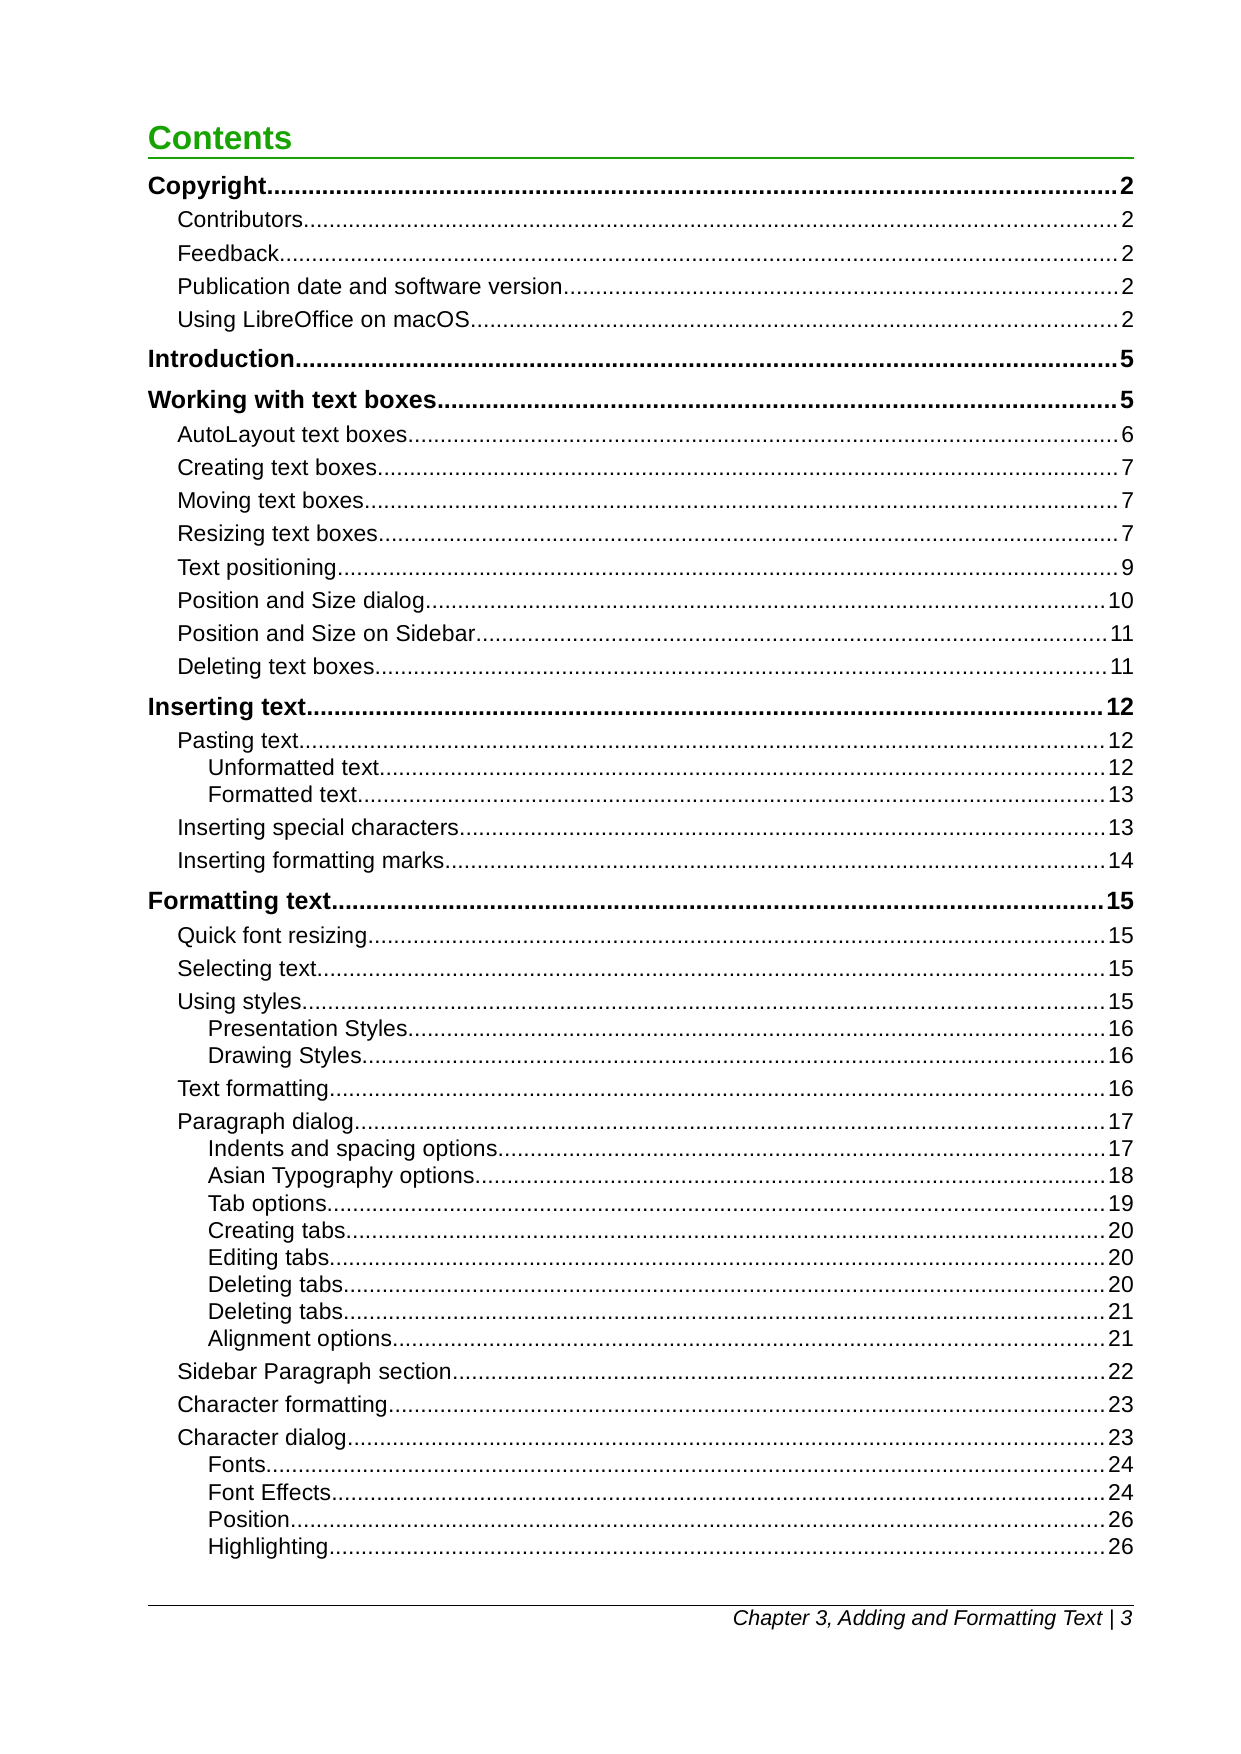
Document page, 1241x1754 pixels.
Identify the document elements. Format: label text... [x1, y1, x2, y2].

text Font Effects 24 [208, 1478, 1134, 1505]
text Creating text boxes 7 [177, 453, 1134, 481]
text Formatting text 15 [148, 886, 1134, 915]
text Publication date and software version 2 [177, 272, 1134, 299]
text Moving text boxes 7 [177, 487, 1134, 514]
text Position and Size dialog 10 [177, 586, 1134, 613]
text Deleting tabs 21 [208, 1297, 1134, 1324]
text Highlighting 26 [208, 1532, 1134, 1559]
text Deleting tabs 20 [208, 1270, 1134, 1297]
text Working with text boxes 5 [148, 385, 1134, 414]
text Inserting text 12 [148, 691, 1134, 720]
text Inserting formatting marks 14 [177, 847, 1134, 874]
text Drawing Styles 16 [208, 1041, 1134, 1068]
text Creating tabs 20 [208, 1216, 1134, 1243]
text Fonts 24 [208, 1451, 1134, 1478]
text Tab options 19 [208, 1189, 1134, 1216]
text Deleting text boxes 11 [177, 652, 1134, 679]
text Quick font resizing 15 [177, 921, 1134, 948]
subtitle Contents [148, 118, 1134, 157]
text Pasting text 12 [177, 726, 1134, 753]
text Inserting special characters 13 [177, 814, 1134, 841]
text Character dialog 23 [177, 1424, 1134, 1451]
text Position 26 [208, 1505, 1134, 1532]
text Using styles 15 [177, 987, 1134, 1014]
text Text positioning 9 [177, 553, 1134, 580]
text Position and Size on Sidebar 11 [177, 619, 1134, 646]
text Introduction 5 [148, 344, 1134, 373]
text Formatted text 13 [208, 781, 1134, 808]
text Resizing text boxes 7 [177, 520, 1134, 547]
text Asian Typography options 18 [208, 1162, 1134, 1189]
text Contributors 2 [177, 206, 1134, 233]
text Character formatting 23 [177, 1391, 1134, 1418]
text Sidebar Paragraph section 22 [177, 1357, 1134, 1384]
text Feedback 2 [177, 239, 1134, 266]
text Editing tabs 20 [208, 1243, 1134, 1270]
text Text formatting 16 [177, 1074, 1134, 1102]
text Selecting text 15 [177, 954, 1134, 981]
text Unformatted text 12 [208, 753, 1134, 781]
text Indents and spacing options 17 [208, 1135, 1134, 1162]
text Alignment options 21 [208, 1324, 1134, 1351]
text AutoLayout text boxes 6 [177, 420, 1134, 447]
text Copyright 2 [148, 171, 1134, 200]
text Using LibreOffice on macOS 2 [177, 305, 1134, 332]
text Presentation Styles 16 [208, 1014, 1134, 1041]
text Paragraph dialog 17 [177, 1108, 1134, 1135]
